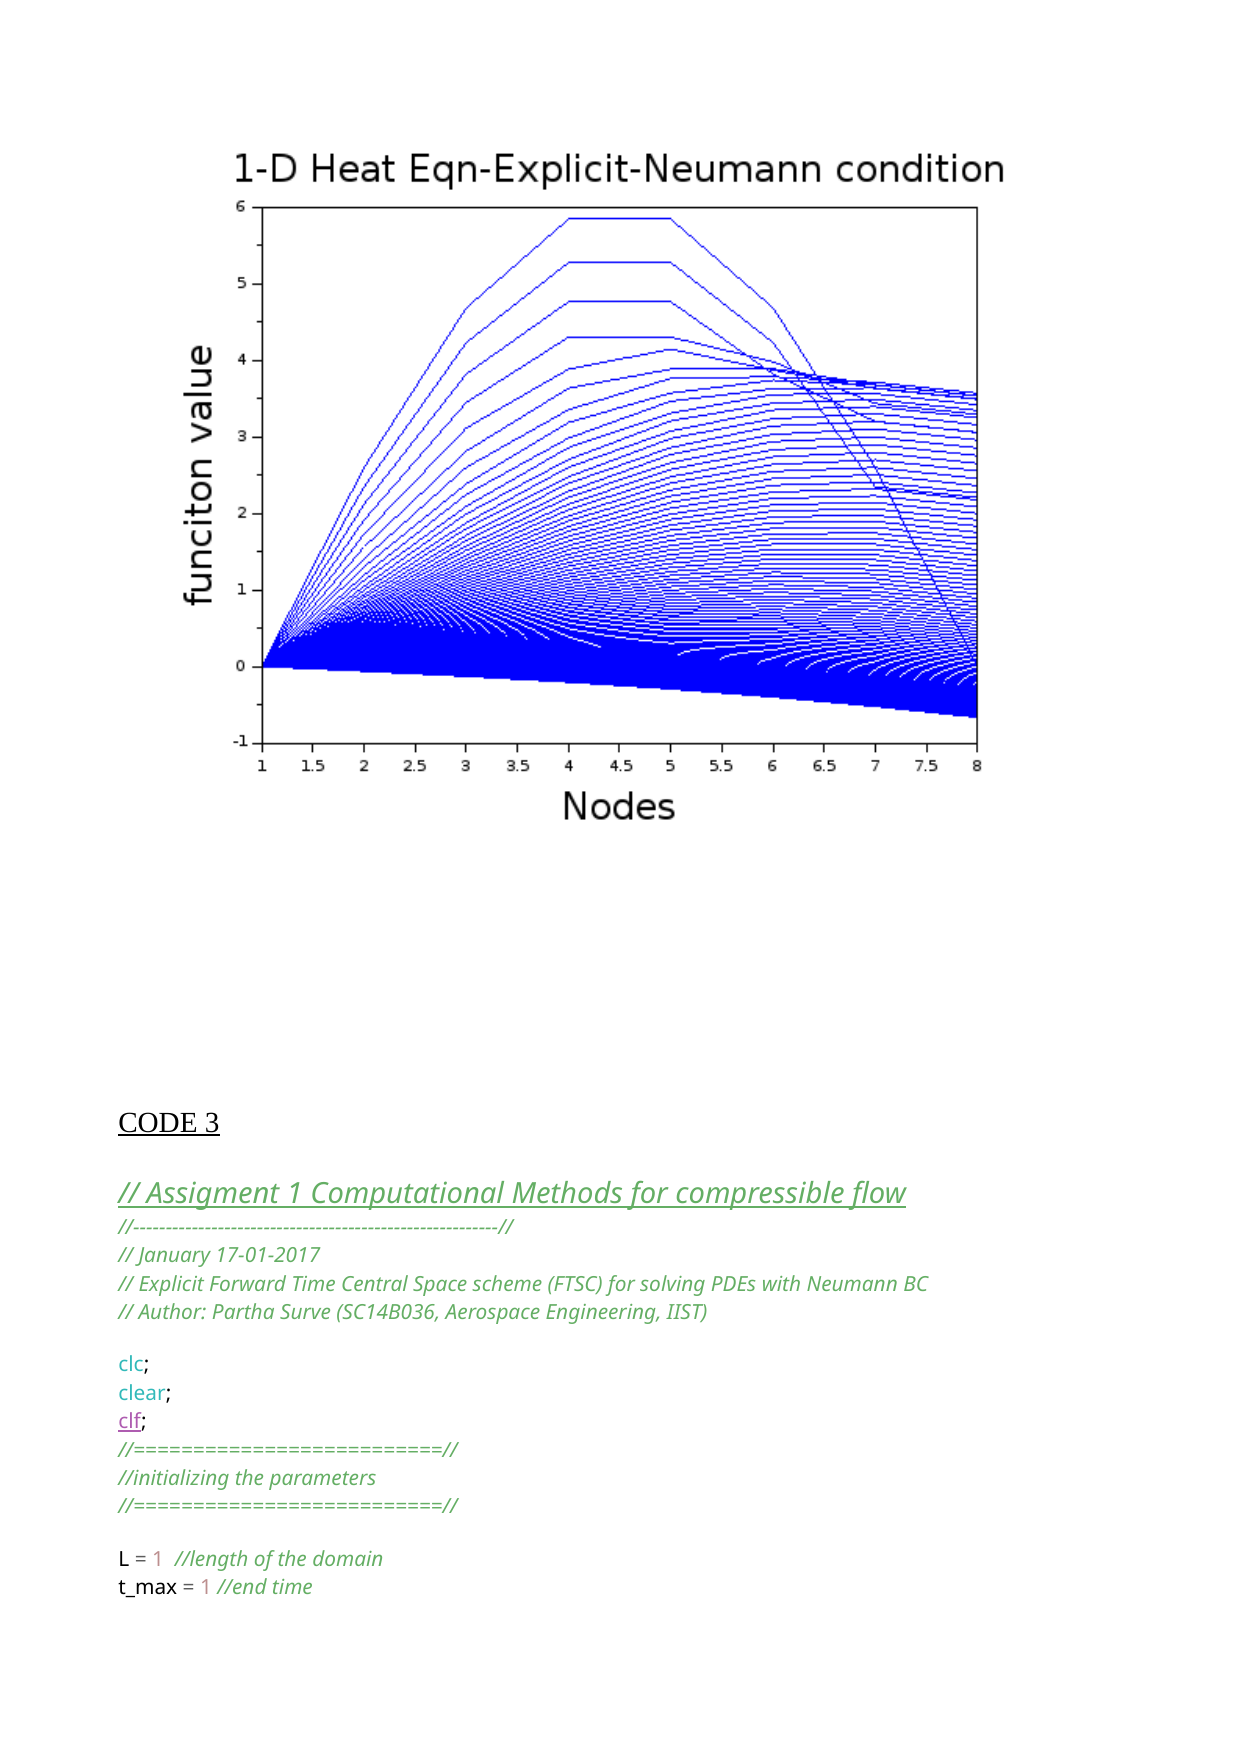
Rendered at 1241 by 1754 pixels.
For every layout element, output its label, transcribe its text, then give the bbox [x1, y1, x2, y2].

text //==========================// [118, 1435, 1122, 1463]
text clear; [118, 1378, 1122, 1406]
text // Explicit Forward Time Central Space scheme (FTSC) for solving PDEs with Neumann BC [118, 1269, 1122, 1297]
text clf; [118, 1406, 1122, 1435]
text t_max = 1 //end time [118, 1572, 1122, 1601]
text L = 1 //length of the domain [118, 1544, 1122, 1572]
text //==========================// [118, 1492, 1122, 1520]
text // January 17-01-2017 [118, 1240, 1122, 1269]
text // Assigment 1 Computational Methods for compressible flow [118, 1172, 1122, 1212]
text CODE 3 [118, 1105, 1122, 1139]
text //--------------------------------------------------------// [118, 1212, 1122, 1240]
text // Author: Partha Surve (SC14B036, Aerospace Engineering, IIST) [118, 1297, 1122, 1326]
text clc; [118, 1349, 1122, 1378]
text //initializing the parameters [118, 1463, 1122, 1492]
picture [143, 118, 1097, 837]
